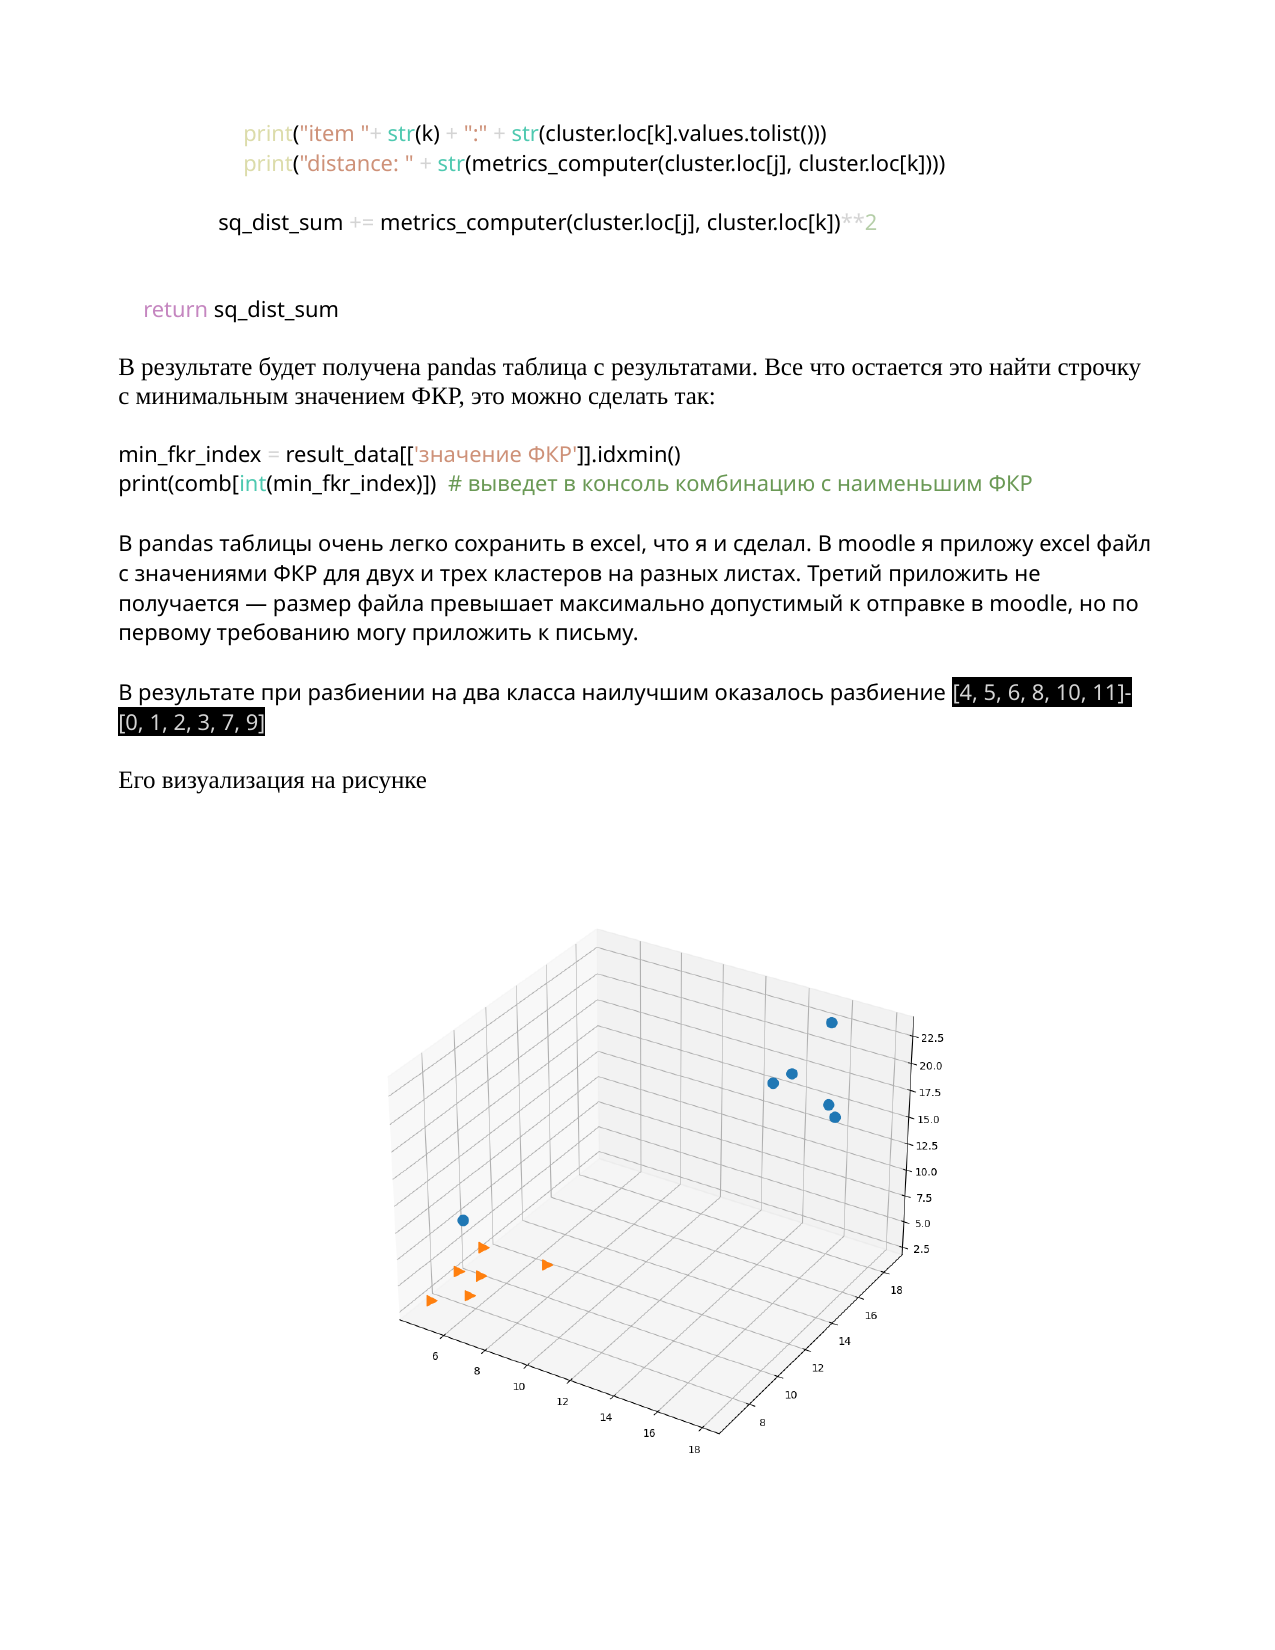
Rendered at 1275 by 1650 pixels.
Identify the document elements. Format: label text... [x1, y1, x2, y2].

text sq_dist_sum += metrics_computer(cluster.loc[j], cluster.loc[k])**2 [118, 206, 1157, 236]
text print("distance: " + str(metrics_computer(cluster.loc[j], cluster.loc[k]))) [118, 148, 1157, 178]
picture [263, 793, 1012, 1553]
text min_fkr_index = result_data[['значение ФКР']].idxmin() [118, 438, 1157, 468]
text В результате при разбиении на два класса наилучшим оказалось разбиение [4, 5, 6, 8, 10, 11]-[0, 1, 2, 3, 7, 9] [118, 677, 1157, 736]
text Его визуализация на рисунке [118, 765, 1157, 794]
text print(comb[int(min_fkr_index)]) # выведет в консоль комбинацию с наименьшим ФКР [118, 468, 1157, 498]
text В pandas таблицы очень легко сохранить в excel, что я и сделал. В moodle я приложу excel файл с значениями ФКР для двух и трех кластеров на разных листах. Третий приложить не получается — размер файла превышает максимально допустимый к отправке в moodle, но по первому требованию могу приложить к письму. [118, 528, 1157, 647]
text return sq_dist_sum [118, 294, 1157, 323]
text print("item "+ str(k) + ":" + str(cluster.loc[k].values.tolist())) [118, 118, 1157, 148]
text В результате будет получена pandas таблица с результатами. Все что остается это найти строчку с минимальным значением ФКР, это можно сделать так: [118, 352, 1157, 410]
